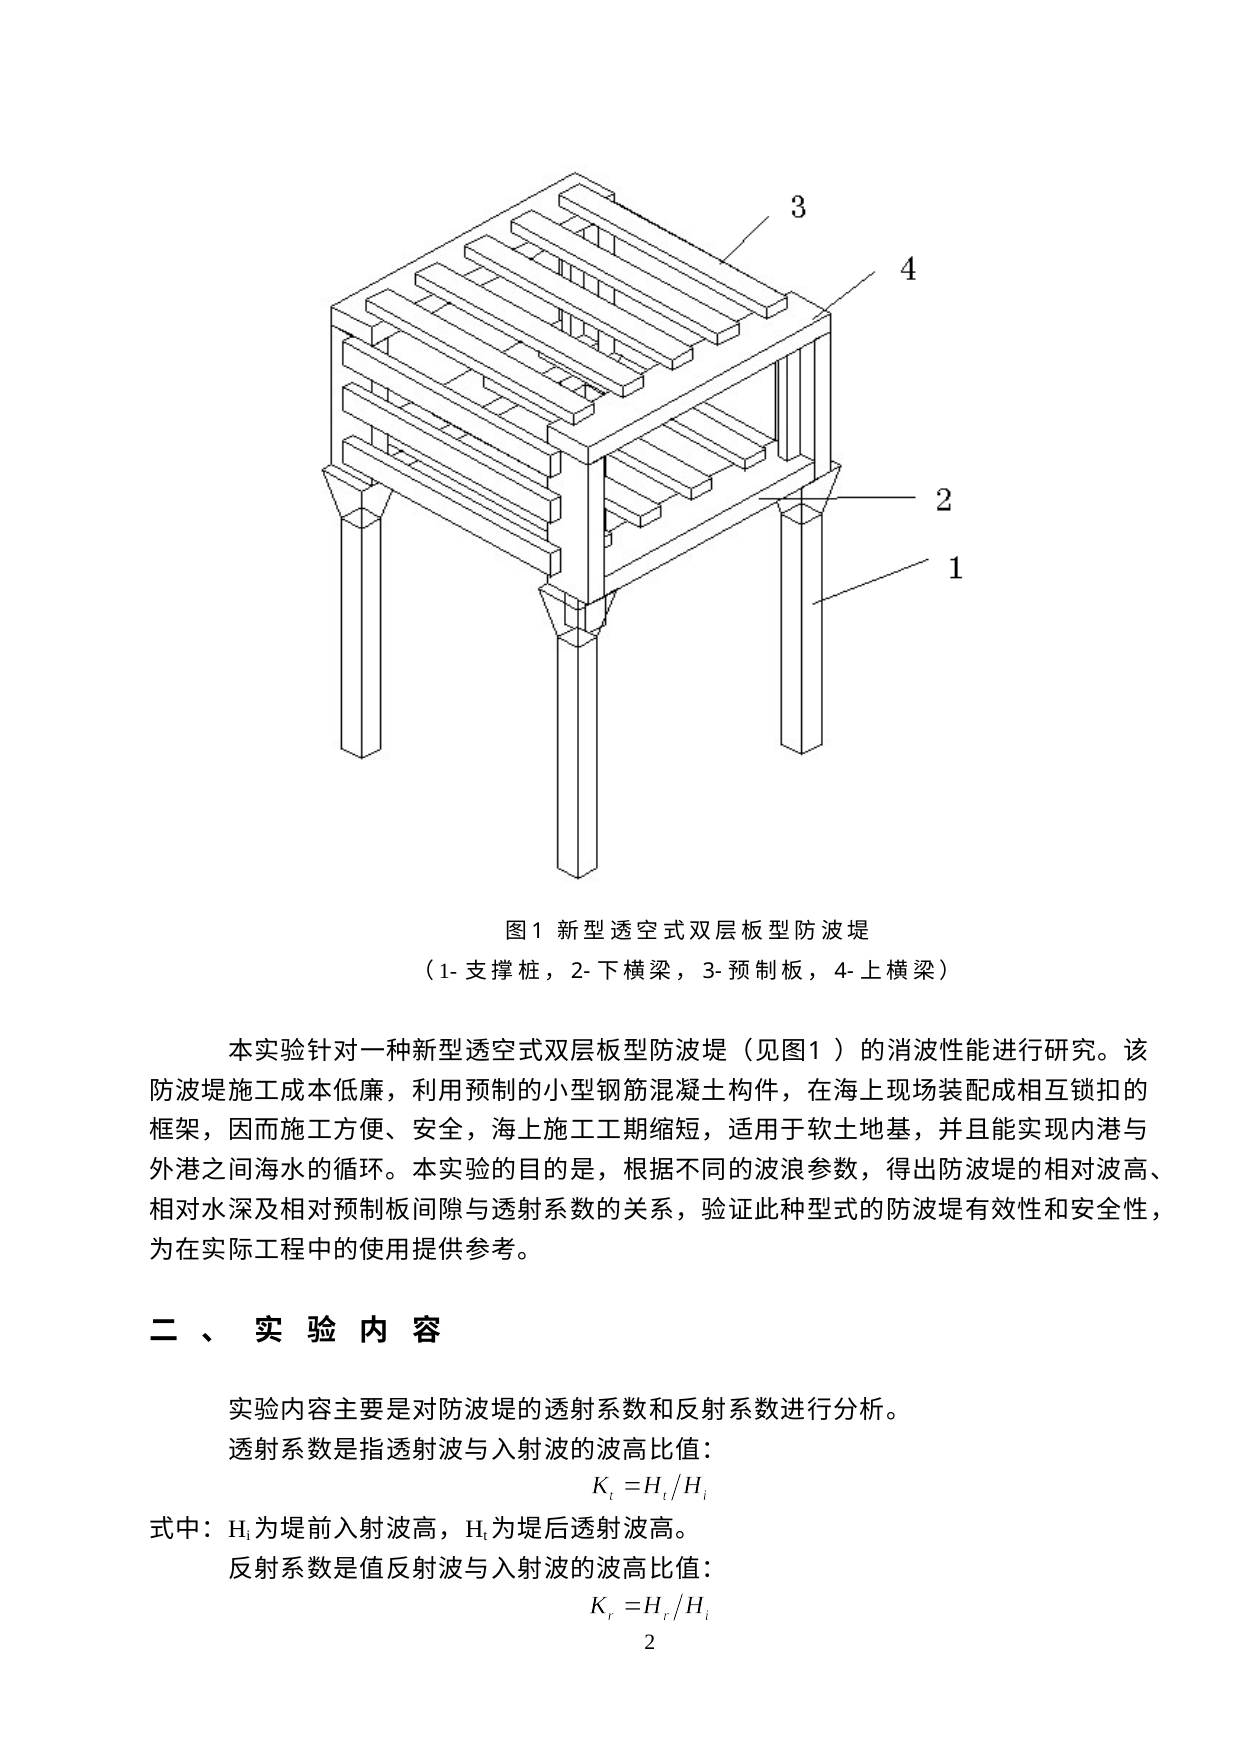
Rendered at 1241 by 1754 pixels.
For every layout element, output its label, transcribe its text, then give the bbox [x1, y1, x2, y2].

text 实验内容主要是对防波堤的透射系数和反射系数进行分析。 [149, 1387, 1150, 1427]
text 二、实验内容 [149, 1288, 1150, 1367]
text 本实验针对一种新型透空式双层板型防波堤（见图1）的消波性能进行研究。该防波堤施工成本低廉，利用预制的小型钢筋混凝土构件，在海上现场装配成相互锁扣的框架，因而施工方便、安全，海上施工工期缩短，适用于软土地基，并且能实现内港与外港之间海水的循环。本实验的目的是，根据不同的波浪参数，得出防波堤的相对波高、相对水深及相对预制板间隙与透射系数的关系，验证此种型式的防波堤有效性和安全性，为在实际工程中的使用提供参考。 [149, 1028, 1150, 1268]
text 图1 新型透空式双层板型防波堤 [149, 909, 1150, 949]
text 式中：Hi为堤前入射波高，Ht为堤后透射波高。 [149, 1507, 1150, 1547]
text 透射系数是指透射波与入射波的波高比值： [149, 1427, 1150, 1467]
list 支撑桩，2-下横梁，3-预制板，4-上横梁） [202, 949, 1150, 988]
text 反射系数是值反射波与入射波的波高比值： [149, 1547, 1150, 1587]
